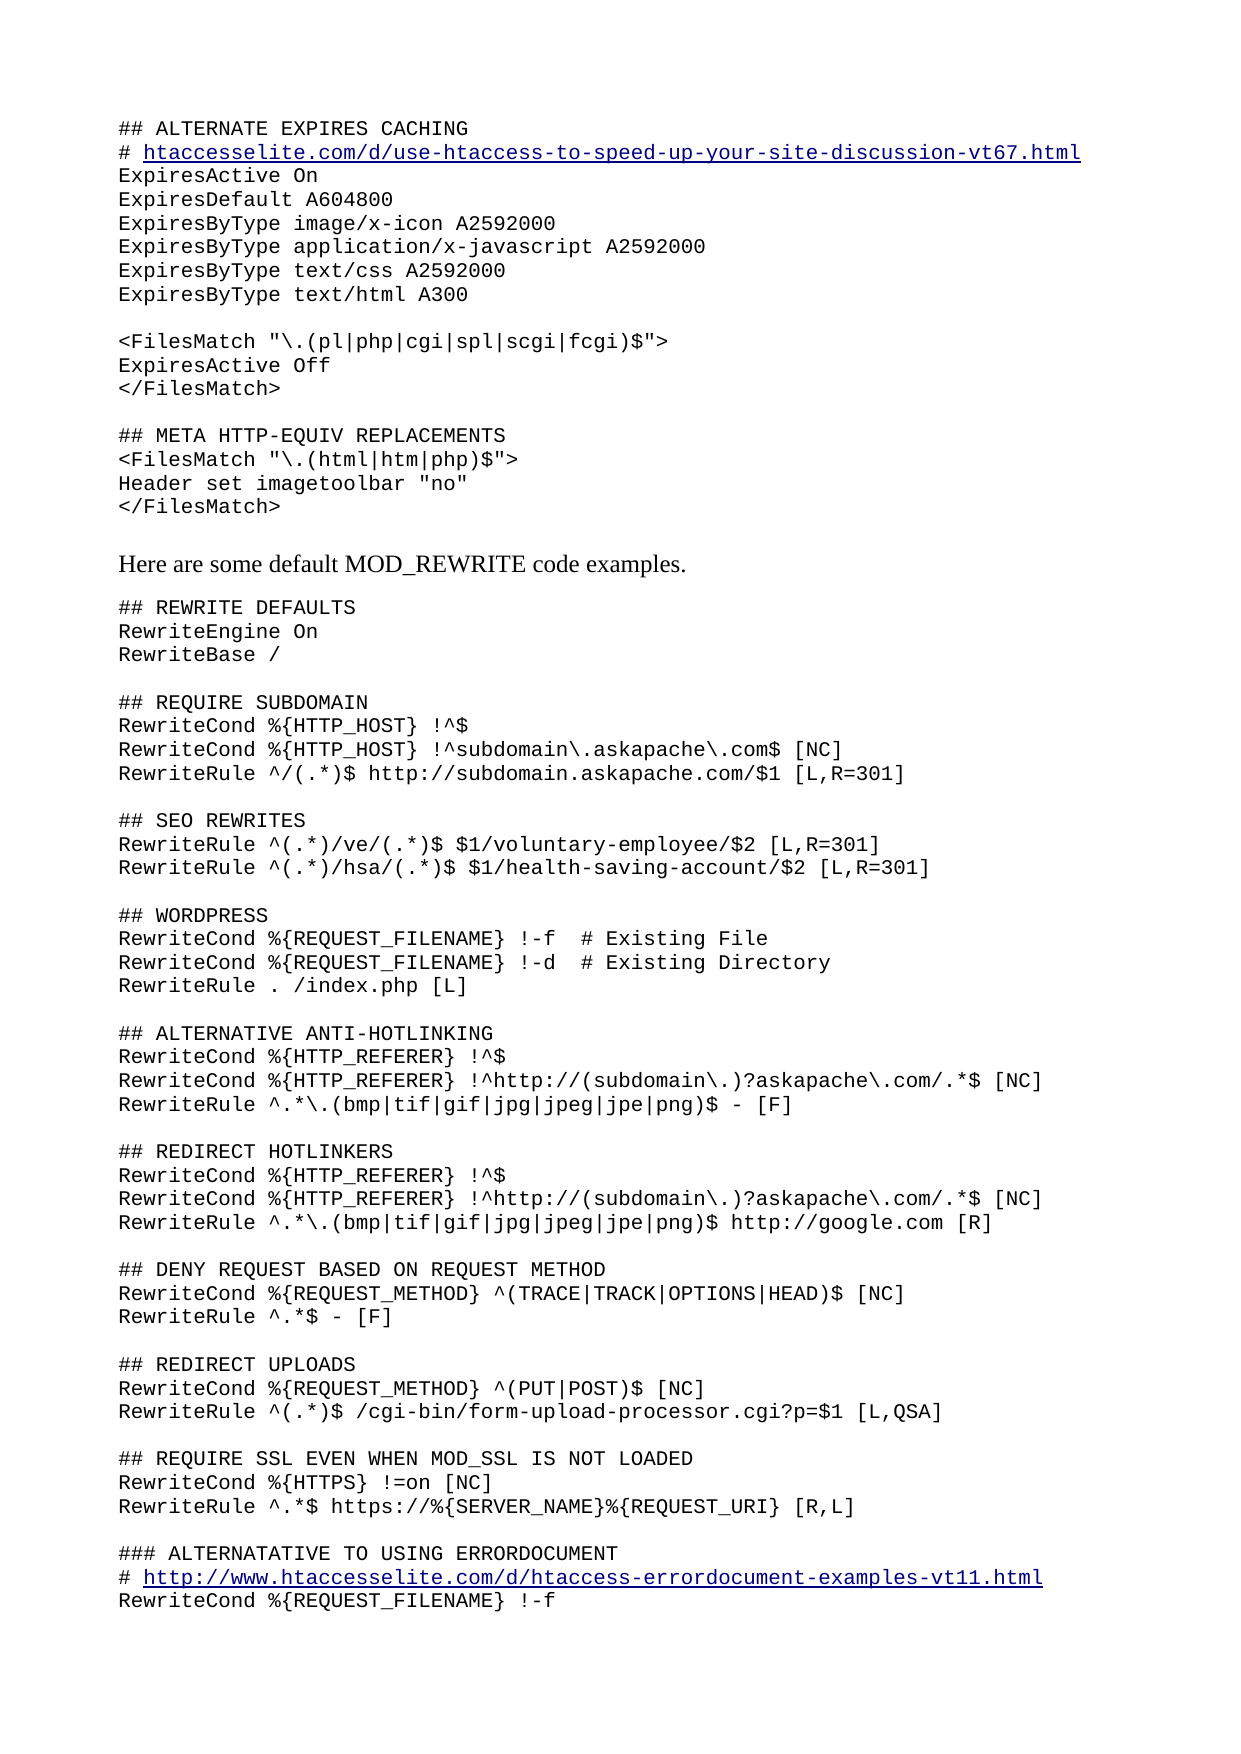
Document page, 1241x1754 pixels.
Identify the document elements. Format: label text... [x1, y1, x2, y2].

text RewriteRule ^/(.*)$ http://subdomain.askapache.com/$1 [L,R=301] [118, 763, 1122, 786]
text RewriteRule ^(.*)/hsa/(.*)$ $1/health-saving-account/$2 [L,R=301] [118, 857, 1122, 881]
text ExpiresActive Off [118, 354, 1122, 378]
text RewriteCond %{REQUEST_FILENAME} !-d # Existing Directory [118, 952, 1122, 976]
text ExpiresActive On [118, 165, 1122, 189]
text RewriteRule ^.*\.(bmp|tif|gif|jpg|jpeg|jpe|png)$ - [F] [118, 1094, 1122, 1117]
text RewriteCond %{HTTP_HOST} !^subdomain\.askapache\.com$ [NC] [118, 739, 1122, 763]
text RewriteCond %{HTTP_REFERER} !^http://(subdomain\.)?askapache\.com/.*$ [NC] [118, 1070, 1122, 1094]
text RewriteCond %{REQUEST_METHOD} ^(TRACE|TRACK|OPTIONS|HEAD)$ [NC] [118, 1283, 1122, 1307]
text RewriteEngine On [118, 621, 1122, 644]
text ## ALTERNATIVE ANTI-HOTLINKING [118, 1023, 1122, 1046]
text # http://www.htaccesselite.com/d/htaccess-errordocument-examples-vt11.html [118, 1567, 1122, 1590]
text RewriteCond %{HTTP_REFERER} !^$ [118, 1046, 1122, 1070]
text RewriteCond %{HTTP_REFERER} !^$ [118, 1165, 1122, 1188]
text RewriteRule ^(.*)/ve/(.*)$ $1/voluntary-employee/$2 [L,R=301] [118, 834, 1122, 857]
text RewriteRule ^.*$ https://%{SERVER_NAME}%{REQUEST_URI} [R,L] [118, 1496, 1122, 1519]
text ExpiresByType image/x-icon A2592000 [118, 213, 1122, 236]
text RewriteRule ^.*\.(bmp|tif|gif|jpg|jpeg|jpe|png)$ http://google.com [R] [118, 1212, 1122, 1236]
text RewriteBase / [118, 644, 1122, 668]
text # htaccesselite.com/d/use-htaccess-to-speed-up-your-site-discussion-vt67.html [118, 142, 1122, 165]
text RewriteRule ^(.*)$ /cgi-bin/form-upload-processor.cgi?p=$1 [L,QSA] [118, 1401, 1122, 1425]
text </FilesMatch> [118, 496, 1122, 520]
text RewriteCond %{HTTP_REFERER} !^http://(subdomain\.)?askapache\.com/.*$ [NC] [118, 1188, 1122, 1212]
text ExpiresByType text/css A2592000 [118, 260, 1122, 284]
text RewriteRule . /index.php [L] [118, 976, 1122, 999]
text RewriteCond %{REQUEST_FILENAME} !-f # Existing File [118, 928, 1122, 952]
text ExpiresByType text/html A300 [118, 284, 1122, 307]
text ExpiresDefault A604800 [118, 189, 1122, 213]
text RewriteCond %{HTTP_HOST} !^$ [118, 715, 1122, 739]
text </FilesMatch> [118, 378, 1122, 402]
text ### ALTERNATATIVE TO USING ERRORDOCUMENT [118, 1543, 1122, 1567]
text ExpiresByType application/x-javascript A2592000 [118, 236, 1122, 260]
text ## DENY REQUEST BASED ON REQUEST METHOD [118, 1259, 1122, 1283]
text ## REQUIRE SUBDOMAIN [118, 692, 1122, 715]
text RewriteRule ^.*$ - [F] [118, 1307, 1122, 1330]
text <FilesMatch "\.(pl|php|cgi|spl|scgi|fcgi)$"> [118, 331, 1122, 354]
text ## REDIRECT HOTLINKERS [118, 1141, 1122, 1165]
text ## REWRITE DEFAULTS [118, 597, 1122, 621]
text ## REDIRECT UPLOADS [118, 1354, 1122, 1377]
text ## SEO REWRITES [118, 810, 1122, 834]
text Header set imagetoolbar "no" [118, 473, 1122, 496]
text ## REQUIRE SSL EVEN WHEN MOD_SSL IS NOT LOADED [118, 1448, 1122, 1472]
text RewriteCond %{REQUEST_METHOD} ^(PUT|POST)$ [NC] [118, 1377, 1122, 1401]
text ## ALTERNATE EXPIRES CACHING [118, 118, 1122, 142]
text RewriteCond %{REQUEST_FILENAME} !-f [118, 1590, 1122, 1614]
text RewriteCond %{HTTPS} !=on [NC] [118, 1472, 1122, 1496]
text Here are some default MOD_REWRITE code examples. [118, 549, 1122, 578]
text <FilesMatch "\.(html|htm|php)$"> [118, 449, 1122, 473]
text ## META HTTP-EQUIV REPLACEMENTS [118, 426, 1122, 449]
text ## WORDPRESS [118, 904, 1122, 928]
